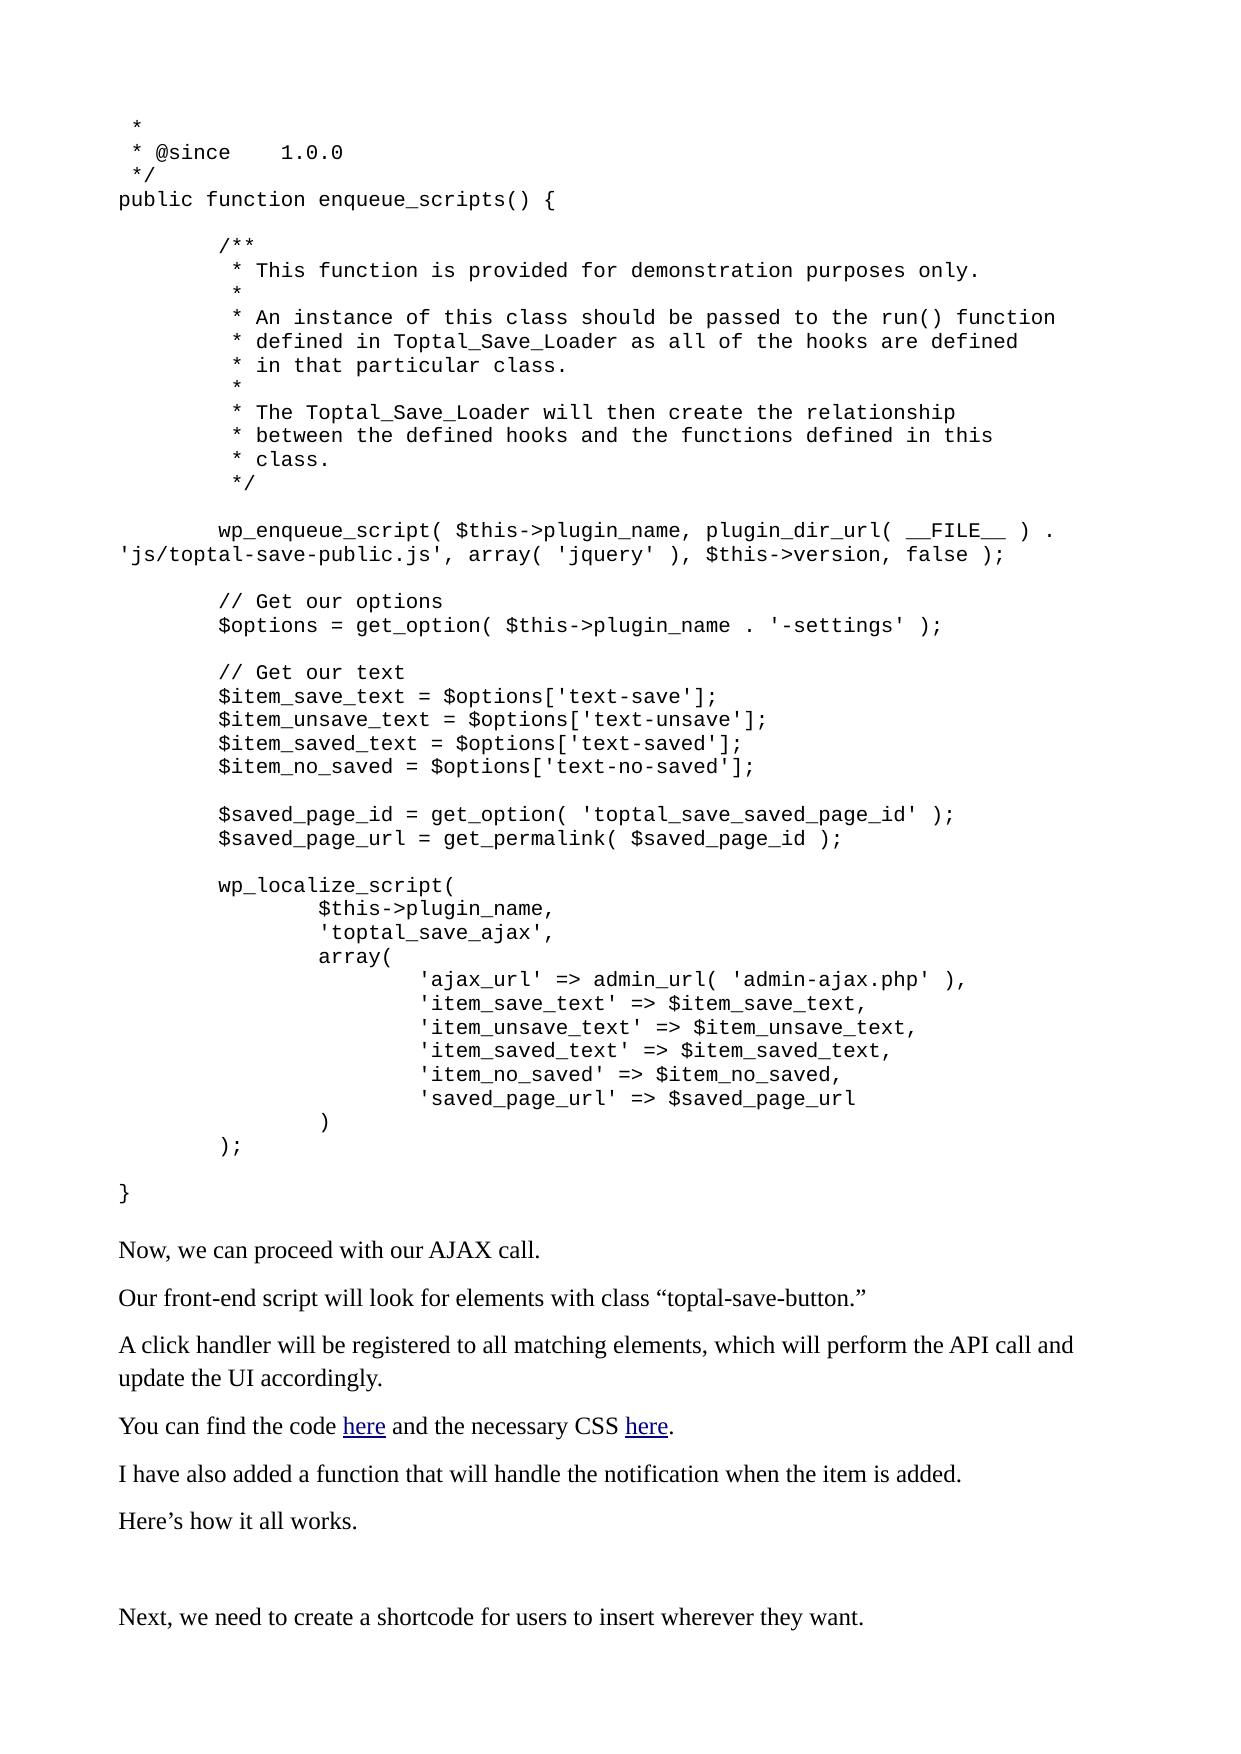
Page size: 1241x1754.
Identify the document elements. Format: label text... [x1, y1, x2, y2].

text $saved_page_id = get_option( 'toptal_save_saved_page_id' ); [118, 804, 1122, 827]
text array( [118, 946, 1122, 969]
text A click handler will be registered to all matching elements, which will perform the API call and update the UI accordingly. [118, 1331, 1122, 1392]
text * @since 1.0.0 [118, 142, 1122, 165]
text ) [118, 1111, 1122, 1135]
text Our front-end script will look for elements with class “toptal-save-button.” [118, 1283, 1122, 1312]
text // Get our text [118, 662, 1122, 686]
text 'item_saved_text' => $item_saved_text, [118, 1040, 1122, 1064]
text $saved_page_url = get_permalink( $saved_page_id ); [118, 827, 1122, 851]
text * An instance of this class should be passed to the run() function [118, 307, 1122, 331]
text $this->plugin_name, [118, 898, 1122, 922]
text * between the defined hooks and the functions defined in this [118, 426, 1122, 449]
text */ [118, 473, 1122, 496]
text public function enqueue_scripts() { [118, 189, 1122, 213]
text You can find the code here and the necessary CSS here. [118, 1411, 1122, 1440]
text * in that particular class. [118, 354, 1122, 378]
text */ [118, 165, 1122, 189]
text 'item_no_saved' => $item_no_saved, [118, 1064, 1122, 1088]
text * [118, 284, 1122, 307]
text * The Toptal_Save_Loader will then create the relationship [118, 402, 1122, 426]
text $options = get_option( $this->plugin_name . '-settings' ); [118, 615, 1122, 638]
text 'ajax_url' => admin_url( 'admin-ajax.php' ), [118, 969, 1122, 993]
text /** [118, 236, 1122, 260]
text Next, we need to create a shortcode for users to insert wherever they want. [118, 1602, 1122, 1630]
text $item_no_saved = $options['text-no-saved']; [118, 757, 1122, 780]
text $item_save_text = $options['text-save']; [118, 686, 1122, 709]
text 'toptal_save_ajax', [118, 922, 1122, 946]
text wp_enqueue_script( $this->plugin_name, plugin_dir_url( __FILE__ ) . 'js/toptal-save-public.js', array( 'jquery' ), $this->version, false ); [118, 520, 1122, 567]
text Now, we can proceed with our AJAX call. [118, 1235, 1122, 1264]
text * [118, 118, 1122, 142]
text $item_saved_text = $options['text-saved']; [118, 733, 1122, 757]
text wp_localize_script( [118, 875, 1122, 898]
text ); [118, 1135, 1122, 1158]
text } [118, 1182, 1122, 1206]
text I have also added a function that will handle the notification when the item is added. [118, 1459, 1122, 1487]
text $item_unsave_text = $options['text-unsave']; [118, 709, 1122, 733]
text Here’s how it all works. [118, 1506, 1122, 1535]
text * class. [118, 449, 1122, 473]
text 'saved_page_url' => $saved_page_url [118, 1088, 1122, 1111]
text * [118, 378, 1122, 402]
text * This function is provided for demonstration purposes only. [118, 260, 1122, 284]
text // Get our options [118, 591, 1122, 615]
text * defined in Toptal_Save_Loader as all of the hooks are defined [118, 331, 1122, 354]
text 'item_unsave_text' => $item_unsave_text, [118, 1017, 1122, 1040]
text 'item_save_text' => $item_save_text, [118, 993, 1122, 1017]
